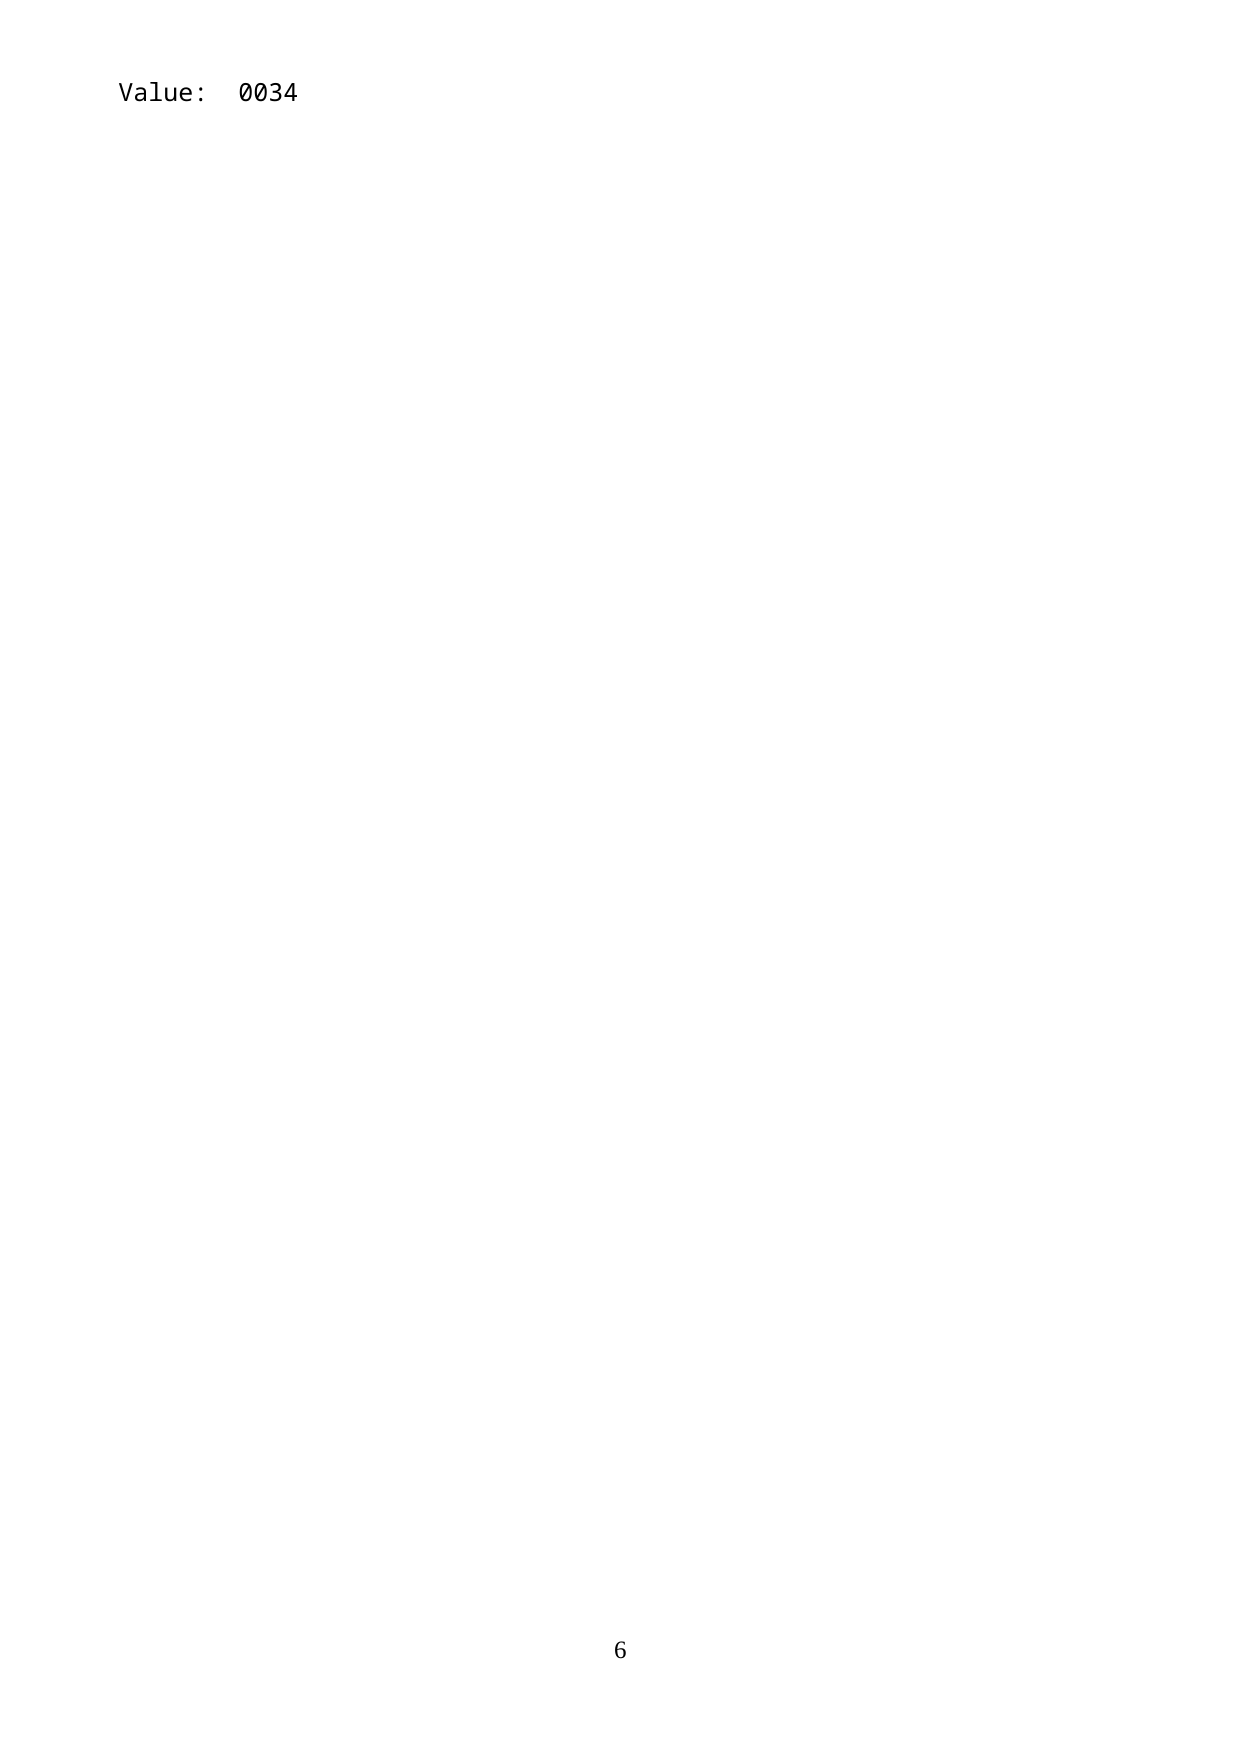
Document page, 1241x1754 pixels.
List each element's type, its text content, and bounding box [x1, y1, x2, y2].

text Value: 0034 [118, 75, 1122, 142]
